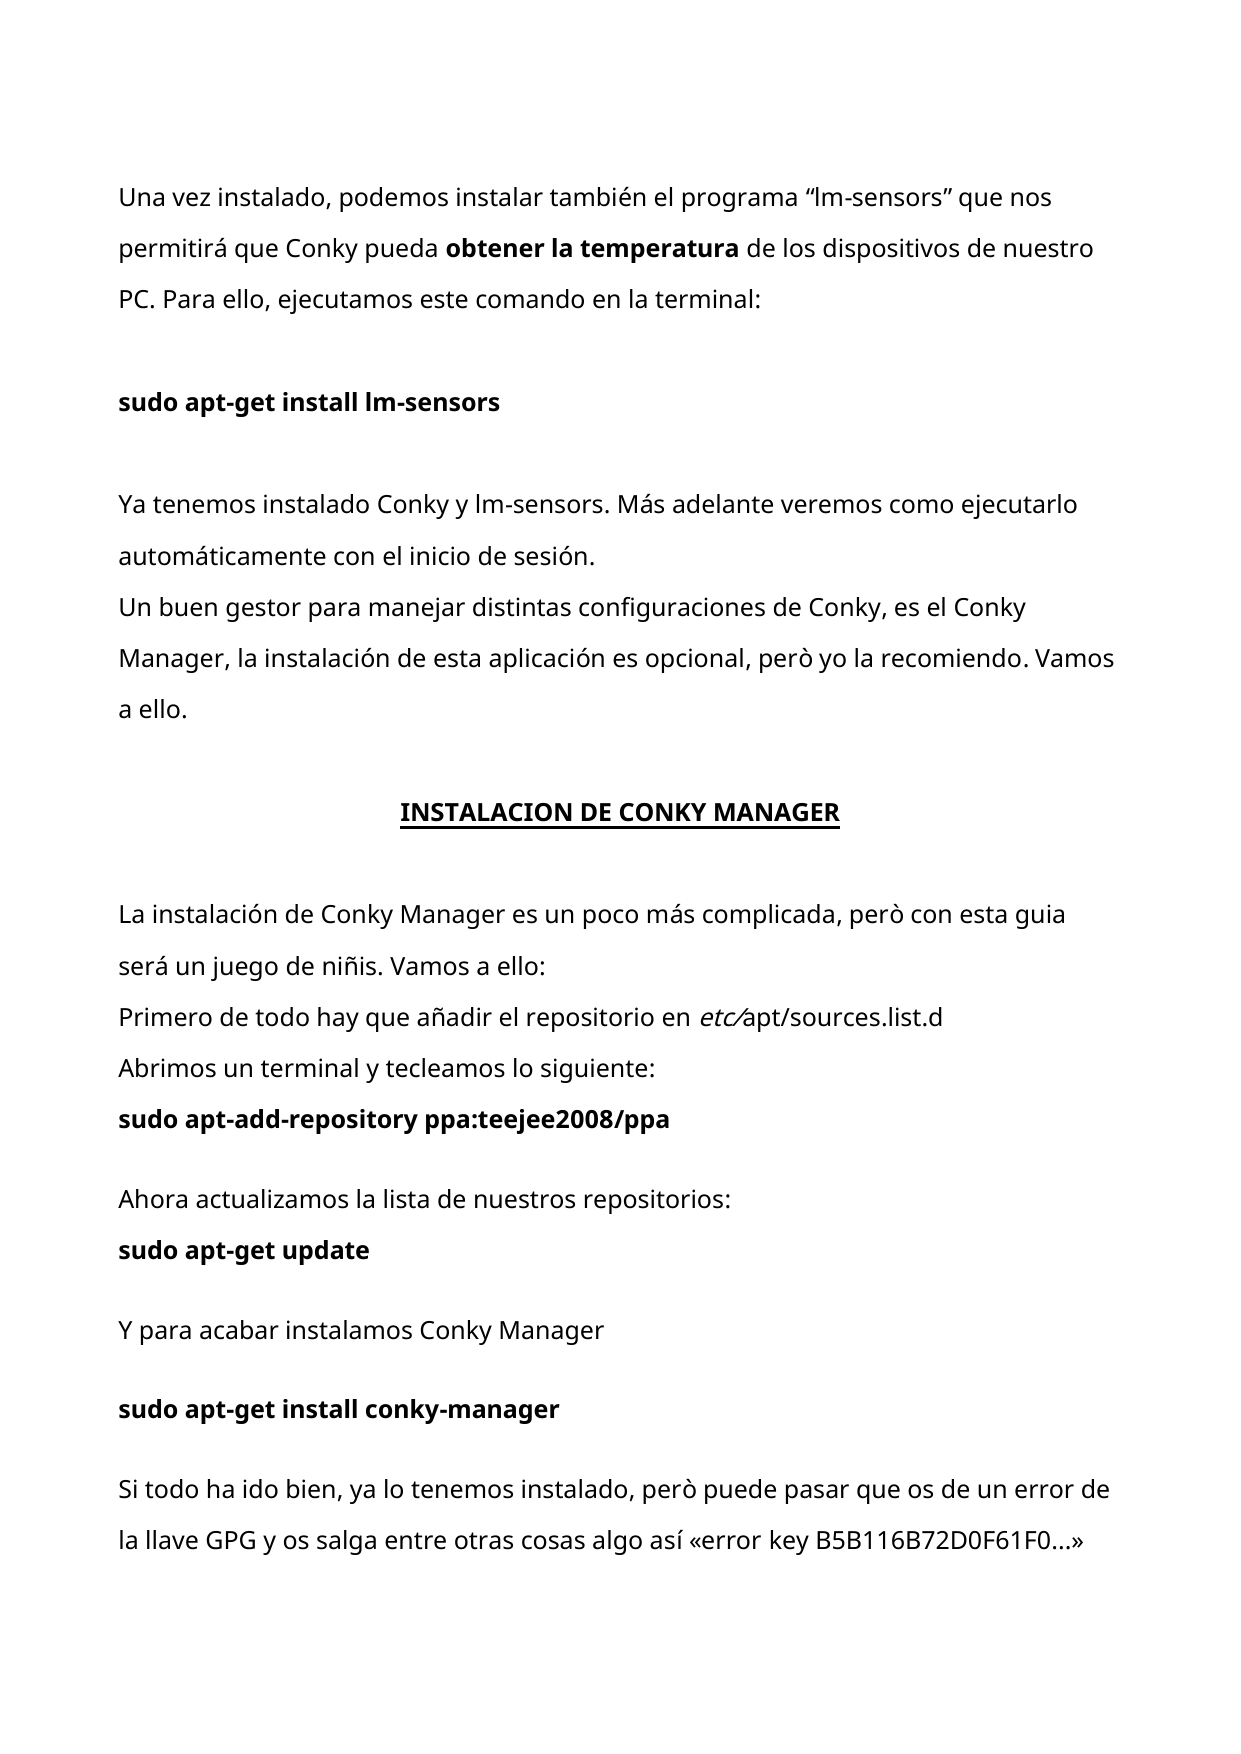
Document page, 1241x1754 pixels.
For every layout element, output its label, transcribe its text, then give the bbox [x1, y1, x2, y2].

text sudo apt-get install lm-sensors [118, 374, 1122, 426]
text Una vez instalado, podemos instalar también el programa “lm-sensors” que nos permitirá que Conky pueda obtener la temperatura de los dispositivos de nuestro PC. Para ello, ejecutamos este comando en la terminal: [118, 169, 1122, 323]
text Y para acabar instalamos Conky Manager [118, 1302, 1122, 1353]
text INSTALACION DE CONKY MANAGER [118, 784, 1122, 836]
text La instalación de Conky Manager es un poco más complicada, però con esta guia será un juego de niñis. Vamos a ello: [118, 887, 1122, 989]
text Ahora actualizamos la lista de nuestros repositorios: [118, 1171, 1122, 1223]
text Un buen gestor para manejar distintas configuraciones de Conky, es el Conky Manager, la instalación de esta aplicación es opcional, però yo la recomiendo. Vamos a ello. [118, 579, 1122, 733]
text Ya tenemos instalado Conky y lm-sensors. Más adelante veremos como ejecutarlo automáticamente con el inicio de sesión. [118, 477, 1122, 579]
text Primero de todo hay que añadir el repositorio en etc/apt/sources.list.d [118, 989, 1122, 1041]
text sudo apt-get update [118, 1223, 1122, 1274]
text Abrimos un terminal y tecleamos lo siguiente: [118, 1041, 1122, 1092]
text sudo apt-get install conky-manager [118, 1382, 1122, 1433]
text Si todo ha ido bien, ya lo tenemos instalado, però puede pasar que os de un error de la llave GPG y os salga entre otras cosas algo así «error key B5B116B72D0F61F0...» [118, 1461, 1122, 1564]
text sudo apt-add-repository ppa:teejee2008/ppa [118, 1092, 1122, 1143]
